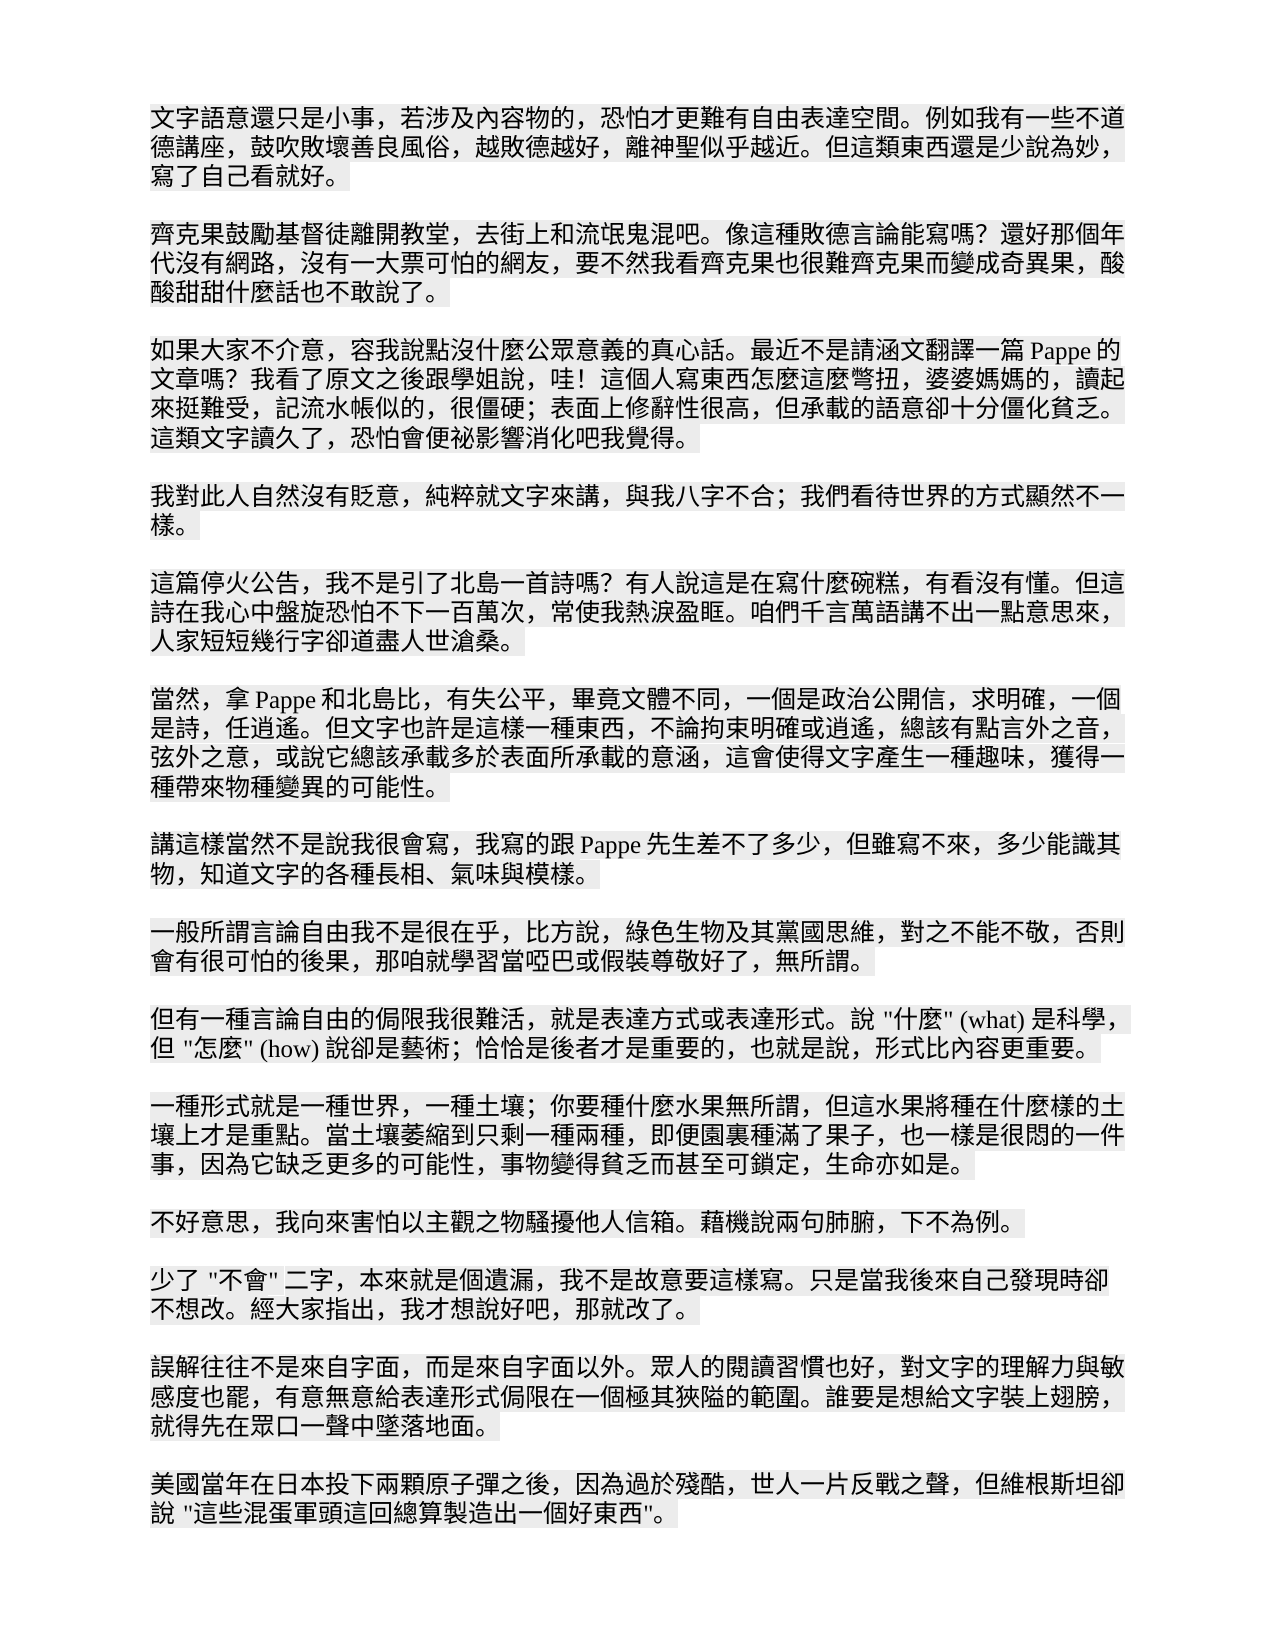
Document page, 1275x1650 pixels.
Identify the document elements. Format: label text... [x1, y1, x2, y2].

text 底下這些是在後台所寫。起因於我在停火聲明中漏掉了 "不會" 兩個字：確保武器(不會)流入巴勒斯坦。我看到這個遺漏，原本想改，但想想就算了，想說總不可能有人會以為以色列要求巴勒斯坦進口更多武器來打自己。不過，後來從善如流還是改了，添上 "不會" 二字。 底下所談，無非就是戰爭，戰爭的一個原型，十分重要，至少對無處容身的怪人們很重要。 陳真 ====================== 我有想過這一段可能語意有誤或曖昧，但後來想說上下文不可能誤解所以就沒改。但我還是把它改一下好了。現在人在外面，回家再改。 所謂上下文，意思是說，從整個文章來看，自然不可能有人會以為以色列希望巴勒斯流入更多武器以便對以色列發動攻擊，所以讀者一定會看得出來這是筆誤或語意上的疏漏或曖昧。 我發現之後並沒有想修改是因為我想不會有人誤讀。它只是產生語意上的曖昧，而不是產生明確的反意。 比方說我若造句 "警方大幅擴編人力巡邏邊界，確保毒品走私的問題"，這話有點噯昧，從表面語意上看來似乎是在確保能走私毒品，但警方怎麼可能擴編人力去確保毒品能多走私一些？ 語意不在於字句本身，而在於整個上下文，因此我就想說算了，懶得改了。 上下文常會有所省略但不致於產生必然的誤解空間，如果要詳細寫，當然要寫說 "確保毒品走私的問題 (獲得改善)"，但是這個 "獲得改善" 有點畫蛇添足，若把它省略似乎也不至於產生反意上的必然誤解。 剛剛去看露西，因為長久熬夜，腦力剩下大約2%，腳底浮浮，在廁所差點 "沒" 摔一跤，或是差點摔一跤。這究竟是有摔跤還是沒摔跤？有沒有個 "沒" 字，其實意思都是指的沒摔跤，差一點。 亂七八糟的台南交通之中，我開了一小時車，好容易來到戲院，或是好不容易來到戲院，其實都是很不容易的意思，從上下文就能看出來。 有人也許會說露西女主角好不可愛啊，或是好可愛啊，其實意思都一樣，都是好可愛的意思。 確保武器流入(的問題)，自然就是指的確保這問題能獲得控制。 醫生對病人說："你要好好抹藥膏哦，確保青春痘又復發。" 意思當然不是確保你復發長更多青春痘，而是確保復發的事 (獲得改善)。 如果這文章是我個人的文字，我就不會去改它了，因為人是活的，文字也是活的，文字上有點曖昧倒也不是什麼壞事，一清二楚常讓我感到難受。但這文章畢竟是以團體名義寫給大家看，自然是明確一點比較好。所以我就多加上 "不會" 兩個字，變成 "確保武器 '不會' 流入迦薩"。 文字語言在人們看是小事，所謂 "小學" 就是古人研究文字的一門學問，小小的一門說法，吹毛求疵的，沒啥用途，但我把它看得很 "大"。 因為害怕誤解，同樣一篇文章，有時我會弄出兩種版本，一種是大眾版，一種是私人珍藏版。大眾版婆婆媽媽的，盡量寫得清楚，盡量避免含糊或曖眛，盡量避免反語，盡量刪減容易誤解之表達方式或容易被扭曲的說法，以免越說越誤解。私人珍藏版當然就海闊天空任我遨遊了。 文字語意還只是小事，若涉及內容物的，恐怕才更難有自由表達空間。例如我有一些不道德講座，鼓吹敗壞善良風俗，越敗德越好，離神聖似乎越近。但這類東西還是少說為妙，寫了自己看就好。 齊克果鼓勵基督徒離開教堂，去街上和流氓鬼混吧。像這種敗德言論能寫嗎？還好那個年代沒有網路，沒有一大票可怕的網友，要不然我看齊克果也很難齊克果而變成奇異果，酸酸甜甜什麼話也不敢說了。 如果大家不介意，容我說點沒什麼公眾意義的真心話。最近不是請涵文翻譯一篇Pappe的文章嗎？我看了原文之後跟學姐說，哇！這個人寫東西怎麼這麼彆扭，婆婆媽媽的，讀起來挺難受，記流水帳似的，很僵硬；表面上修辭性很高，但承載的語意卻十分僵化貧乏。這類文字讀久了，恐怕會便祕影響消化吧我覺得。 我對此人自然沒有貶意，純粹就文字來講，與我八字不合；我們看待世界的方式顯然不一樣。 這篇停火公告，我不是引了北島一首詩嗎？有人說這是在寫什麼碗糕，有看沒有懂。但這詩在我心中盤旋恐怕不下一百萬次，常使我熱淚盈眶。咱們千言萬語講不出一點意思來，人家短短幾行字卻道盡人世滄桑。 當然，拿Pappe和北島比，有失公平，畢竟文體不同，一個是政治公開信，求明確，一個是詩，任逍遙。但文字也許是這樣一種東西，不論拘束明確或逍遙，總該有點言外之音，弦外之意，或說它總該承載多於表面所承載的意涵，這會使得文字產生一種趣味，獲得一種帶來物種變異的可能性。 講這樣當然不是說我很會寫，我寫的跟Pappe先生差不了多少，但雖寫不來，多少能識其物，知道文字的各種長相、氣味與模樣。 一般所謂言論自由我不是很在乎，比方說，綠色生物及其黨國思維，對之不能不敬，否則會有很可怕的後果，那咱就學習當啞巴或假裝尊敬好了，無所謂。 但有一種言論自由的侷限我很難活，就是表達方式或表達形式。說 "什麼" (what) 是科學，但 "怎麼" (how) 說卻是藝術；恰恰是後者才是重要的，也就是說，形式比內容更重要。 一種形式就是一種世界，一種土壤；你要種什麼水果無所謂，但這水果將種在什麼樣的土壤上才是重點。當土壤萎縮到只剩一種兩種，即便園裏種滿了果子，也一樣是很悶的一件事，因為它缺乏更多的可能性，事物變得貧乏而甚至可鎖定，生命亦如是。 不好意思，我向來害怕以主觀之物騷擾他人信箱。藉機說兩句肺腑，下不為例。 少了 "不會" 二字，本來就是個遺漏，我不是故意要這樣寫。只是當我後來自己發現時卻不想改。經大家指出，我才想說好吧，那就改了。 誤解往往不是來自字面，而是來自字面以外。眾人的閱讀習慣也好，對文字的理解力與敏感度也罷，有意無意給表達形式侷限在一個極其狹隘的範圍。誰要是想給文字裝上翅膀，就得先在眾口一聲中墜落地面。 美國當年在日本投下兩顆原子彈之後，因為過於殘酷，世人一片反戰之聲，但維根斯坦卻說 "這些混蛋軍頭這回總算製造出一個好東西"。 還有，我常舉的一個例，羅素興沖沖要去參加反戰座談會，呼籲善待戰亂兒童，在路上遇到維根斯坦，問羅素匆匆忙忙去哪呀？羅素告之去向。維根斯坦搖頭說："看在上帝的份上，別再做這些事了"。羅素老羞成怒反問說，"難道你要我呼籲世人虐待兒童？" 維根斯坦說，"那也總比你現在所做的事情好。" 羅素氣炸了，事後逢人就說起這件事，大罵維根斯坦荒唐。 但我相信羅素不是笨蛋，他明白維根斯坦的意思。他曾經說，他一直很感動，"世上居然有人那麼在乎我究竟是不是一個好人"，那個人，指的就是維根斯坦。 羅素可以理解維根斯坦，但其他大多數人可不一定，例如有不少人至今仍把維根斯坦視為 "反人權" 的一個代表。如果事情要這樣理解，齊克果可慘了，簡直就是黑幫混混的代言人了。他不但鼓勵大家要跟他一樣向下沉淪，不好好工作賺錢，而且還鼓勵大家到街上和流氓鬼混。另外還講一堆離經叛道的話，礙於齒度，不便舉例。 但維根斯坦卻說齊克果是 "聖徒"，說他是 "十九世紀最偉大的哲學家"。但要是當時有網路，齊克果恐怕就得變奇異果了，你能想像人們會怎麼攻擊他。 我膽子小，公開在外的文字全屬鼓吹向上提昇，健康有活力，字斟句酌，不敢在文字表達上造次。如此謹慎都已誤解重重，哪還敢微妙地說，哪還敢像Martin Heidegger講的什麼尋找人類詩意的共同家園、詩意地活呢，只能盡量粗粗地表達。 於是，人與人約莫就只能在一個非常不詩意的溝通管道中有溝無通。所謂溝通，往往就像在交換名片那樣一種層級，彼此交換經過徹底侷限與壓制的乾枯資訊，因為大家都很害怕成為異類。即便想造次者也得敗下陣來，寧可把警總請到心裏頭坐鎮，負責檢查自己的言論，文字思維於是失去一種應有的彈性與飛行功能。要不然，可有你受的了。 即便我如此小心，都似乎永遠只能反覆講那三句話："不不不，我不是那種人"，"沒有沒有沒有，我從來沒有那種想法"，"不是不是不是，我不是那個意思"。 久而久之，懼人症越來越嚴重，於是我便成為獸類，只能住進洞裏，晝伏夜出，趁人類不在時才敢探出頭來，找到一種神氣。你看深夜四下無人時，街上常有一大群流浪狗好像在開party似的，個個有生氣，挺尾昂然，約莫就是那種神氣。 在天羅地網般的思想侷限中，我以為，寫錯字，不管有意無意，如果它無傷大雅不影響世界和平，這麼一丁點其實微不足道的 "寫錯字的自由"，理當是應該有的。 我這一說，也許往後給巴勒網翻譯文章做校訂的人這下連錯字也不敢改了，但我不是那個意思。錯字不改，校個啥訂？ 我只是在講一種文字的滄桑，一種軌道運轉的無可奈何。 行星逸出軌道就會變流星，一會就滅了，但在滅之前，卻照亮了黑夜的天空，哪怕只是一點微不足道的光芒。我相信生命的諸多可能性是在這樣一種脫軌中誕生。 文總是如其人，與學科訓練無關，跟他怎麼看世界有關。 人與人之間，潛藏不同的隱喻，像個密碼一樣，透露某個言外之意有關氣味的祕密。 我看不出 Pappe 這文章哪裏厚重，他要講的，一句話就該講完了。 我要說的是一種表達 "形式" 的諸多可能性，跟 "內容" 無關，一點點關系也沒有，跟作者是好人壞蛋當然也一點點關系也沒有。 一篇充滿邪惡思想的文字，也有可能同時充滿詩意。因為前者是內容，後者是形式。恰恰是後者才是我關切的，而非前者。但我們卻喪失後者的一切空間，把文字變成一種枷鎖而非翅膀，把我們困在地面上動彈不得。 別人怎麼想的我管不著，但我自己卻是對此一 "失語的困境" 感到痛苦不堪。 我看大家的日誌寫得挺有詩意。讓我玩味再三，看不出來巴勒網還一堆詩人吶。 我只是否定世上幾乎所有文字只能以這樣一種合法形式出現的現象，其它形式幾乎全不存在了，像恐龍一樣滅絕了。跟Pappe這個人一點關系也沒有，跟他的內容也一點關系也沒有，跟世上這個幾乎唯一合法的文形式才有關。 我也覺得我要講的一句話就該講完了。這意思並無貶意。但某個獨霸的合法形式卻強迫我們必須用很多字來傳達一個理當一句話了結的想法。 人的耳朵、眼睛只能接收某個頻譜波長的範圍內的聲音或影像，萬一有個聲音或影像掉落在這個頻譜之外，他就被迫得把自己擠到特定的波長上以便現身或現聲。可當他被迫這樣做時，他已失去原貌。 某個意義上來講，各種表達形式就如同各種氣味一樣，理當平等，但實際則不然。主流的，合法的，獨尊的，你很難對之有所不敬，更不用說質疑了，但另類的，邊緣的，碎裂的，任誰來打它一把，大家都會覺得好像是應該的。 人們說："說吧，說出你的祕密吧。" 可這秘密從何說起？除非，除非大夥給他一個形式，一段應有的波長，然後話語才有可能說出。 有些人生前一個字也不曾發表，但他實際上卻寫了一堆，拼命寫寫寫，企圖跟人們溝通。但這可能性逐日在消失中。失語的困境帶來一種巨大的痛苦，就像鳥不能飛，困於籠中一般，只能學習在一定的軌道上學人踢正步。大夥都踢得好開心，但你得明白有些物種沒法那樣踢正步，姿勢略有不對，不勞人們糾正，牠自己都會感到一種身為異類的羞愧與恐慌。 陳真 [150, 75, 1125, 1557]
